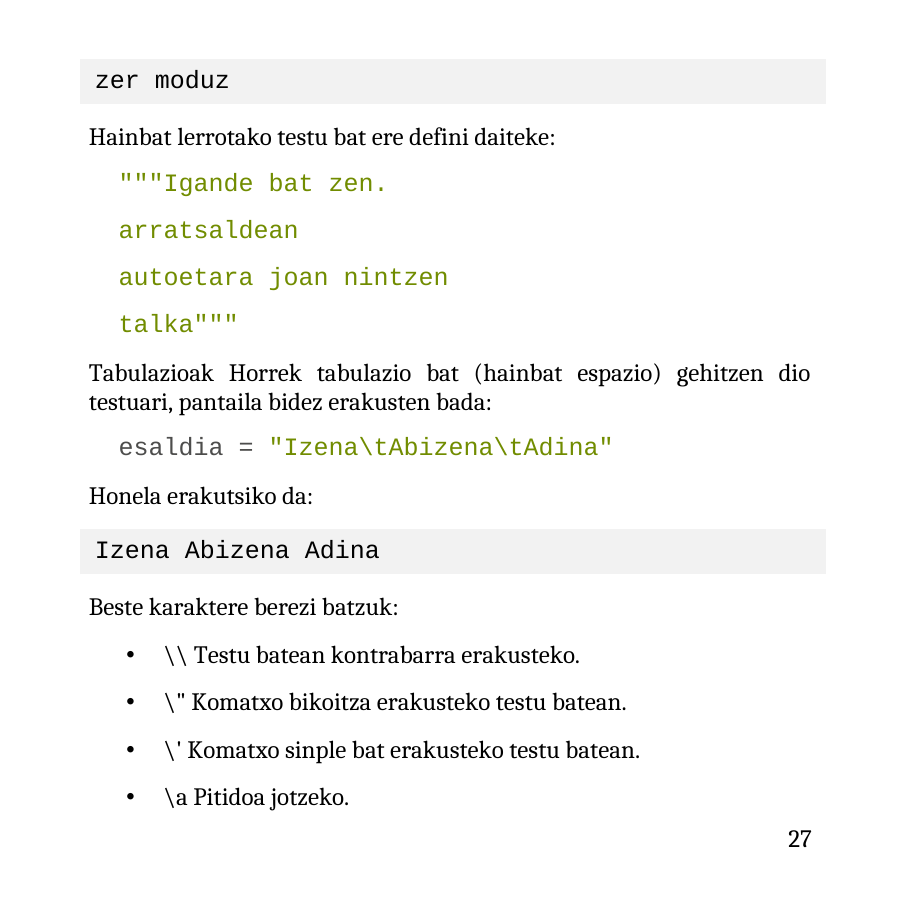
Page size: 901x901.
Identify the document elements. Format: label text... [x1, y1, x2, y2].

list \" Komatxo bikoitza erakusteko testu batean. [126, 688, 811, 717]
text autoetara joan nintzen [118, 264, 811, 293]
text talka""" [118, 312, 811, 340]
text arratsaldean [118, 217, 811, 246]
text zer moduz [86, 65, 820, 98]
text esaldia = "Izena\tAbizena\tAdina" [118, 435, 811, 463]
list \\ Testu batean kontrabarra erakusteko. [126, 641, 811, 669]
text Tabulazioak Horrek tabulazio bat (hainbat espazio) gehitzen dio testuari, pantaila bidez erakusten bada: [89, 359, 811, 416]
list \a Pitidoa jotzeko. [126, 783, 811, 812]
list \' Komatxo sinple bat erakusteko testu batean. [126, 736, 811, 764]
text """Igande bat zen. [118, 170, 811, 199]
text Hainbat lerrotako testu bat ere defini daiteke: [89, 123, 811, 152]
text Izena Abizena Adina [86, 536, 820, 568]
text Beste karaktere berezi batzuk: [89, 593, 811, 622]
text Honela erakutsiko da: [89, 482, 811, 511]
